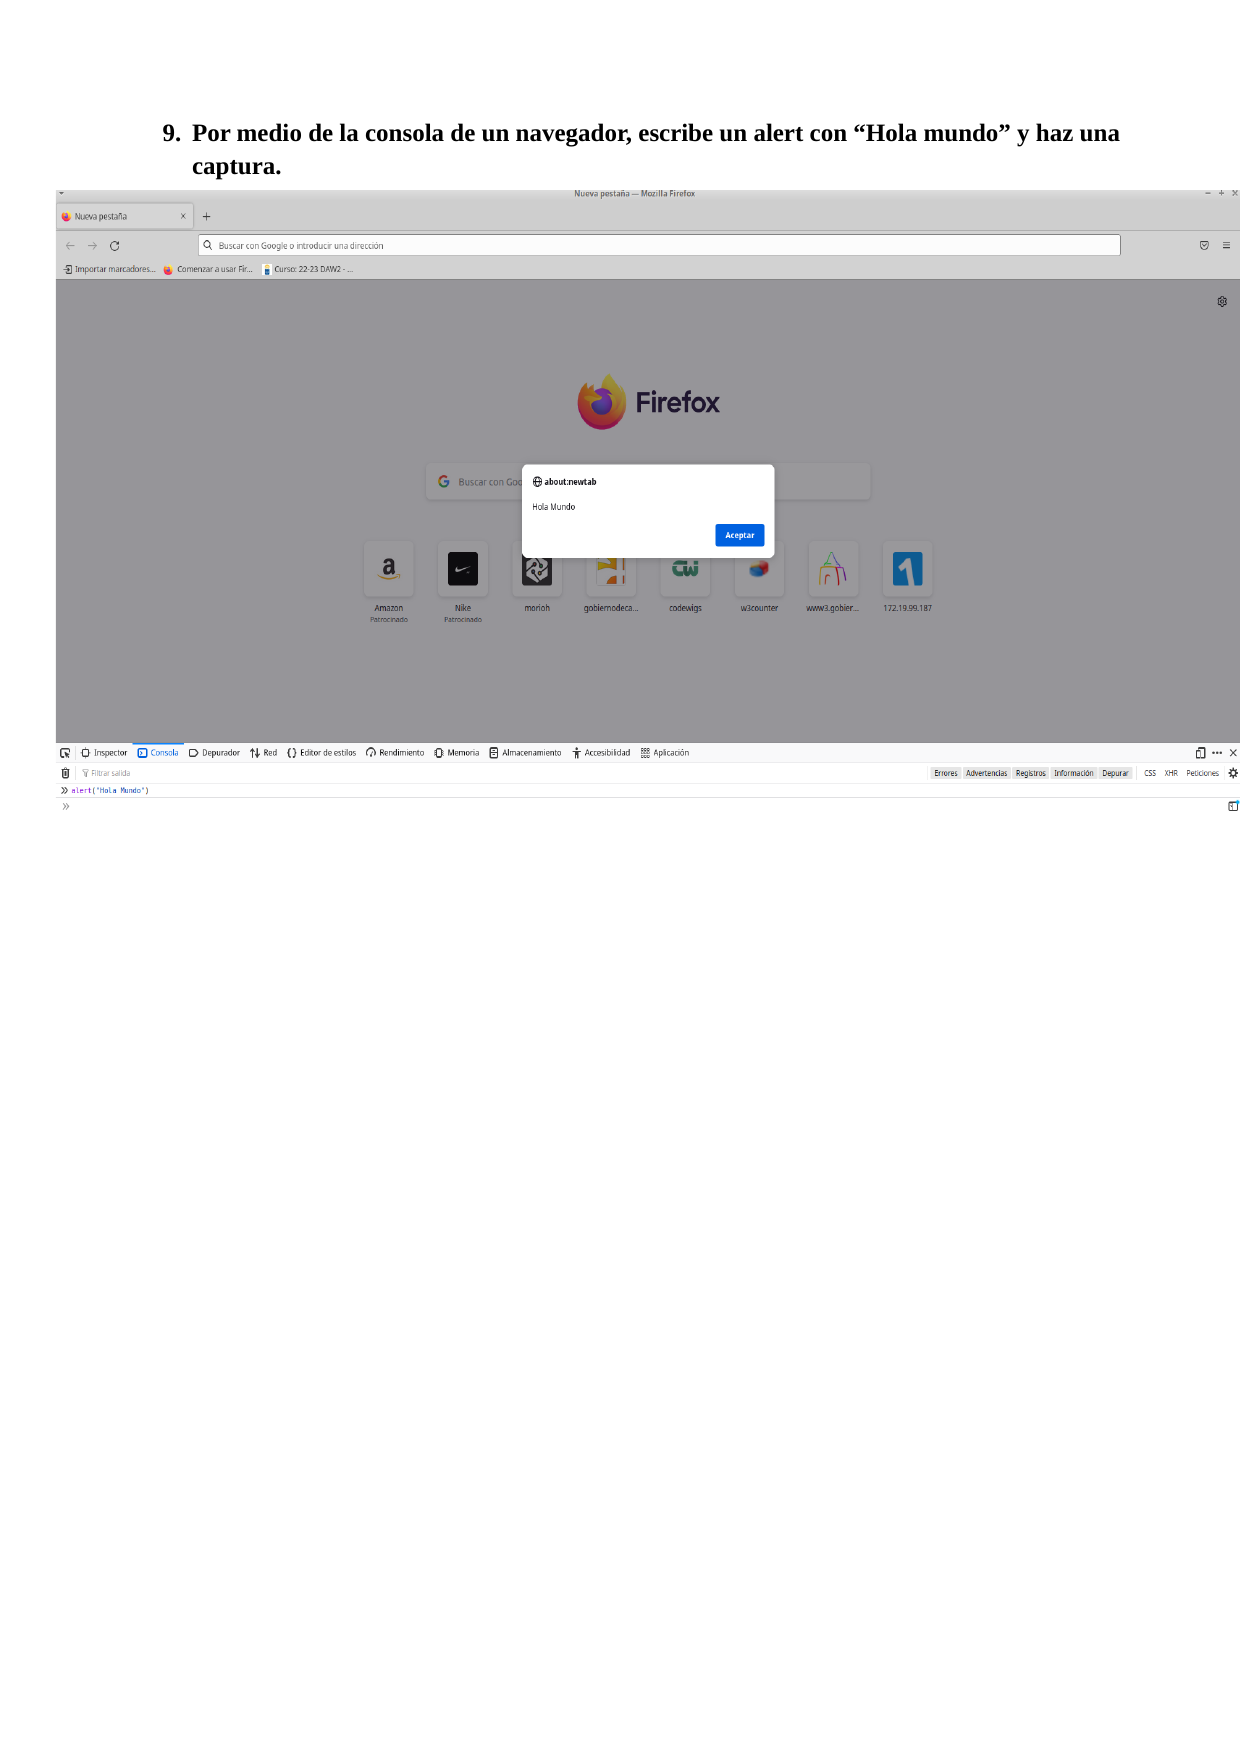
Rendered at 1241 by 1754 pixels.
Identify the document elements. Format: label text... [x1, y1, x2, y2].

list Por medio de la consola de un navegador, escribe un alert con “Hola mundo” y haz una captura. [162, 118, 1122, 180]
picture [55, 190, 1240, 840]
